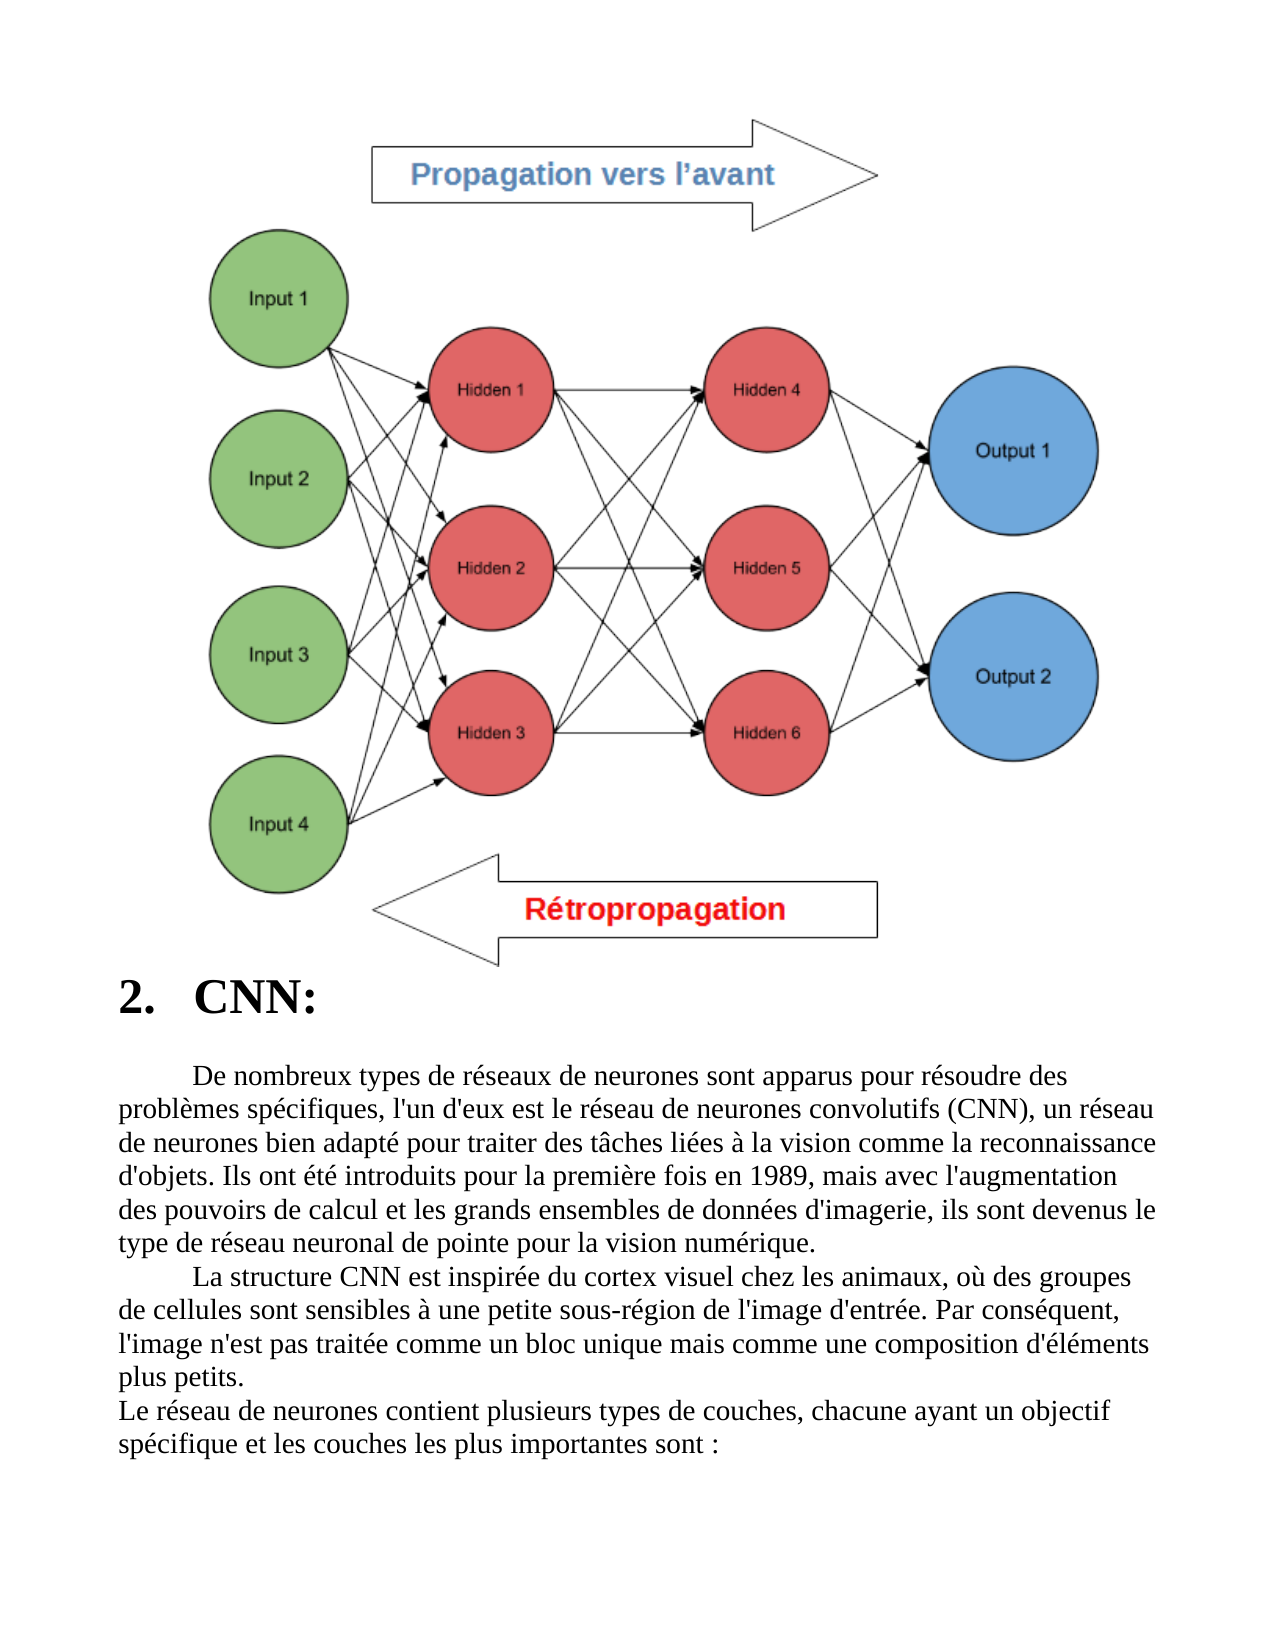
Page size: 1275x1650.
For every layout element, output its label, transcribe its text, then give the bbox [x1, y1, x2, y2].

picture [146, 118, 1129, 967]
text La structure CNN est inspirée du cortex visuel chez les animaux, où des groupes de cellules sont sensibles à une petite sous-région de l'image d'entrée. Par conséquent, l'image n'est pas traitée comme un bloc unique mais comme une composition d'éléments plus petits. [118, 1259, 1157, 1393]
list CNN: [118, 118, 1157, 1024]
text Le réseau de neurones contient plusieurs types de couches, chacune ayant un objectif spécifique et les couches les plus importantes sont : [118, 1393, 1157, 1460]
text De nombreux types de réseaux de neurones sont apparus pour résoudre des problèmes spécifiques, l'un d'eux est le réseau de neurones convolutifs (CNN), un réseau de neurones bien adapté pour traiter des tâches liées à la vision comme la reconnaissance d'objets. Ils ont été introduits pour la première fois en 1989, mais avec l'augmentation des pouvoirs de calcul et les grands ensembles de données d'imagerie, ils sont devenus le type de réseau neuronal de pointe pour la vision numérique. [118, 1058, 1157, 1259]
